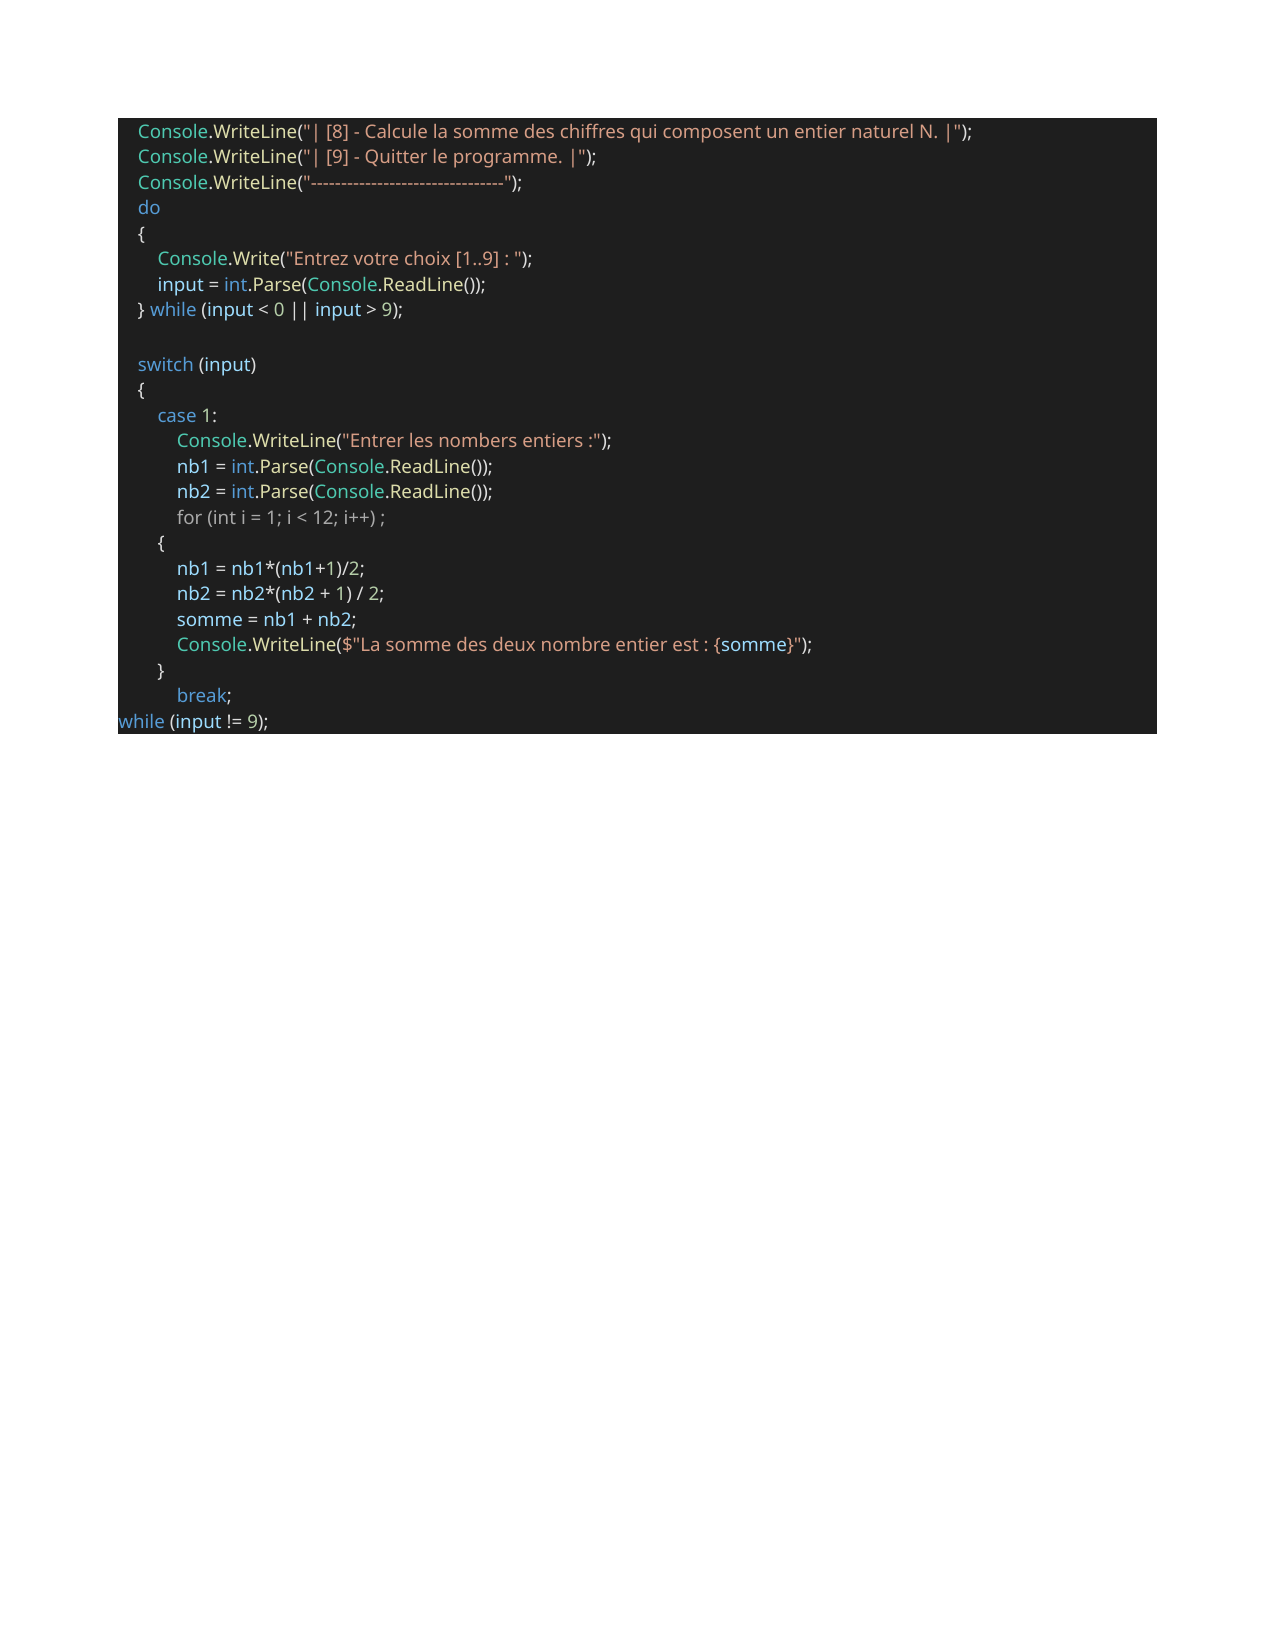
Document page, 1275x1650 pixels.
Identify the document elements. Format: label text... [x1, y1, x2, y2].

text Console.WriteLine("| [8] - Calcule la somme des chiffres qui composent un entier naturel N. |"); Console.WriteLine("| [9] - Quitter le programme. |"); Console.WriteLine("--------------------------------"); do { Console.Write("Entrez votre choix [1..9] : "); input = int.Parse(Console.ReadLine()); } while (input < 0 || input > 9); switch (input) { case 1: Console.WriteLine("Entrer les nombers entiers :"); nb1 = int.Parse(Console.ReadLine()); nb2 = int.Parse(Console.ReadLine()); for (int i = 1; i < 12; i++) ; { nb1 = nb1*(nb1+1)/2; nb2 = nb2*(nb2 + 1) / 2; somme = nb1 + nb2; Console.WriteLine($"La somme des deux nombre entier est : {somme}"); } break; [118, 118, 1157, 708]
text while (input != 9); [118, 708, 1157, 734]
